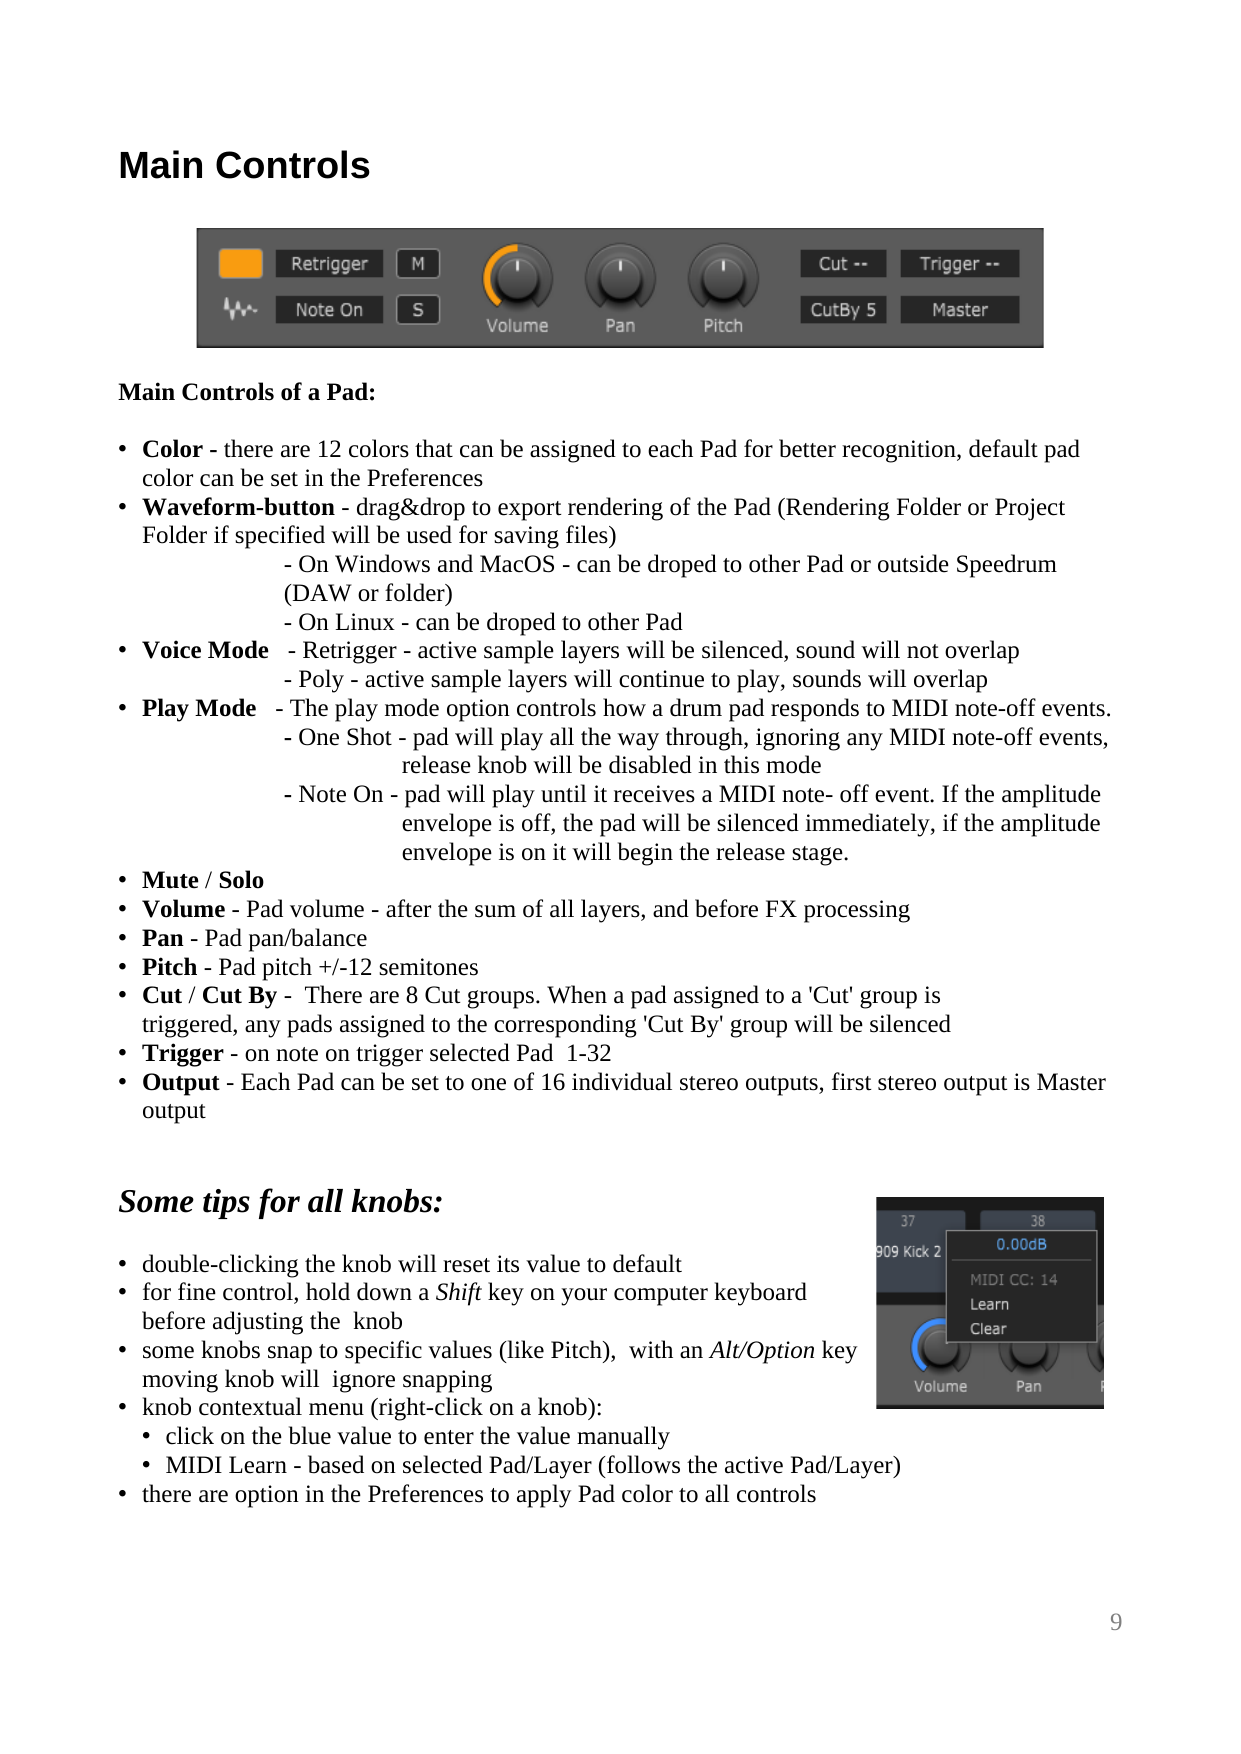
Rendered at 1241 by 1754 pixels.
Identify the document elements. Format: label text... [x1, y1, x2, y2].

list Mute / Solo [118, 865, 1122, 894]
subtitle Main Controls [118, 143, 1122, 187]
list MIDI Learn - based on selected Pad/Layer (follows the active Pad/Layer) [142, 1450, 1122, 1479]
text Some tips for all knobs: [118, 1182, 1122, 1220]
list Volume - Pad volume - after the sum of all layers, and before FX processing [118, 894, 1122, 923]
list click on the blue value to enter the value manually [142, 1421, 1122, 1450]
list - On Windows and MacOS - can be droped to other Pad or outside Speedrum (DAW or folder) [260, 549, 1122, 607]
picture [876, 1197, 1104, 1409]
list Pan - Pad pan/balance [118, 923, 1122, 952]
list Pitch - Pad pitch +/-12 semitones [118, 952, 1122, 980]
list - On Linux - can be droped to other Pad [260, 607, 1122, 635]
list - Poly - active sample layers will continue to play, sounds will overlap [260, 664, 1122, 693]
text Main Controls of a Pad: [118, 377, 1122, 405]
list there are option in the Preferences to apply Pad color to all controls [118, 1479, 1122, 1507]
list knob contextual menu (right-click on a knob): [118, 1392, 1122, 1421]
list Color - there are 12 colors that can be assigned to each Pad for better recognition, default pad color can be set in the Preferences [118, 434, 1122, 492]
list Play Mode - The play mode option controls how a drum pad responds to MIDI note-off events. [118, 693, 1122, 722]
list - Note On - pad will play until it receives a MIDI note- off event. If the amplitude envelope is off, the pad will be silenced immediately, if the amplitude envelope is on it will begin the release stage. [260, 779, 1122, 865]
list Trigger - on note on trigger selected Pad 1-32 [118, 1038, 1122, 1067]
picture [196, 228, 1044, 348]
list some knobs snap to specific values (like Pitch), with an Alt/Option key moving knob will ignore snapping [118, 1335, 876, 1392]
list triggered, any pads assigned to the corresponding 'Cut By' group will be silenced [118, 1009, 1122, 1038]
list for fine control, hold down a Shift key on your computer keyboard before adjusting the knob [118, 1277, 876, 1335]
list - One Shot - pad will play all the way through, ignoring any MIDI note-off events, release knob will be disabled in this mode [260, 722, 1122, 779]
list double-clicking the knob will reset its value to default [118, 1249, 876, 1277]
list Voice Mode - Retrigger - active sample layers will be silenced, sound will not overlap [118, 635, 1122, 664]
list Cut / Cut By - There are 8 Cut groups. When a pad assigned to a 'Cut' group is [118, 980, 1122, 1009]
list Output - Each Pad can be set to one of 16 individual stereo outputs, first stereo output is Master output [118, 1067, 1122, 1124]
list Waveform-button - drag&drop to export rendering of the Pad (Rendering Folder or Project Folder if specified will be used for saving files) [118, 492, 1122, 549]
